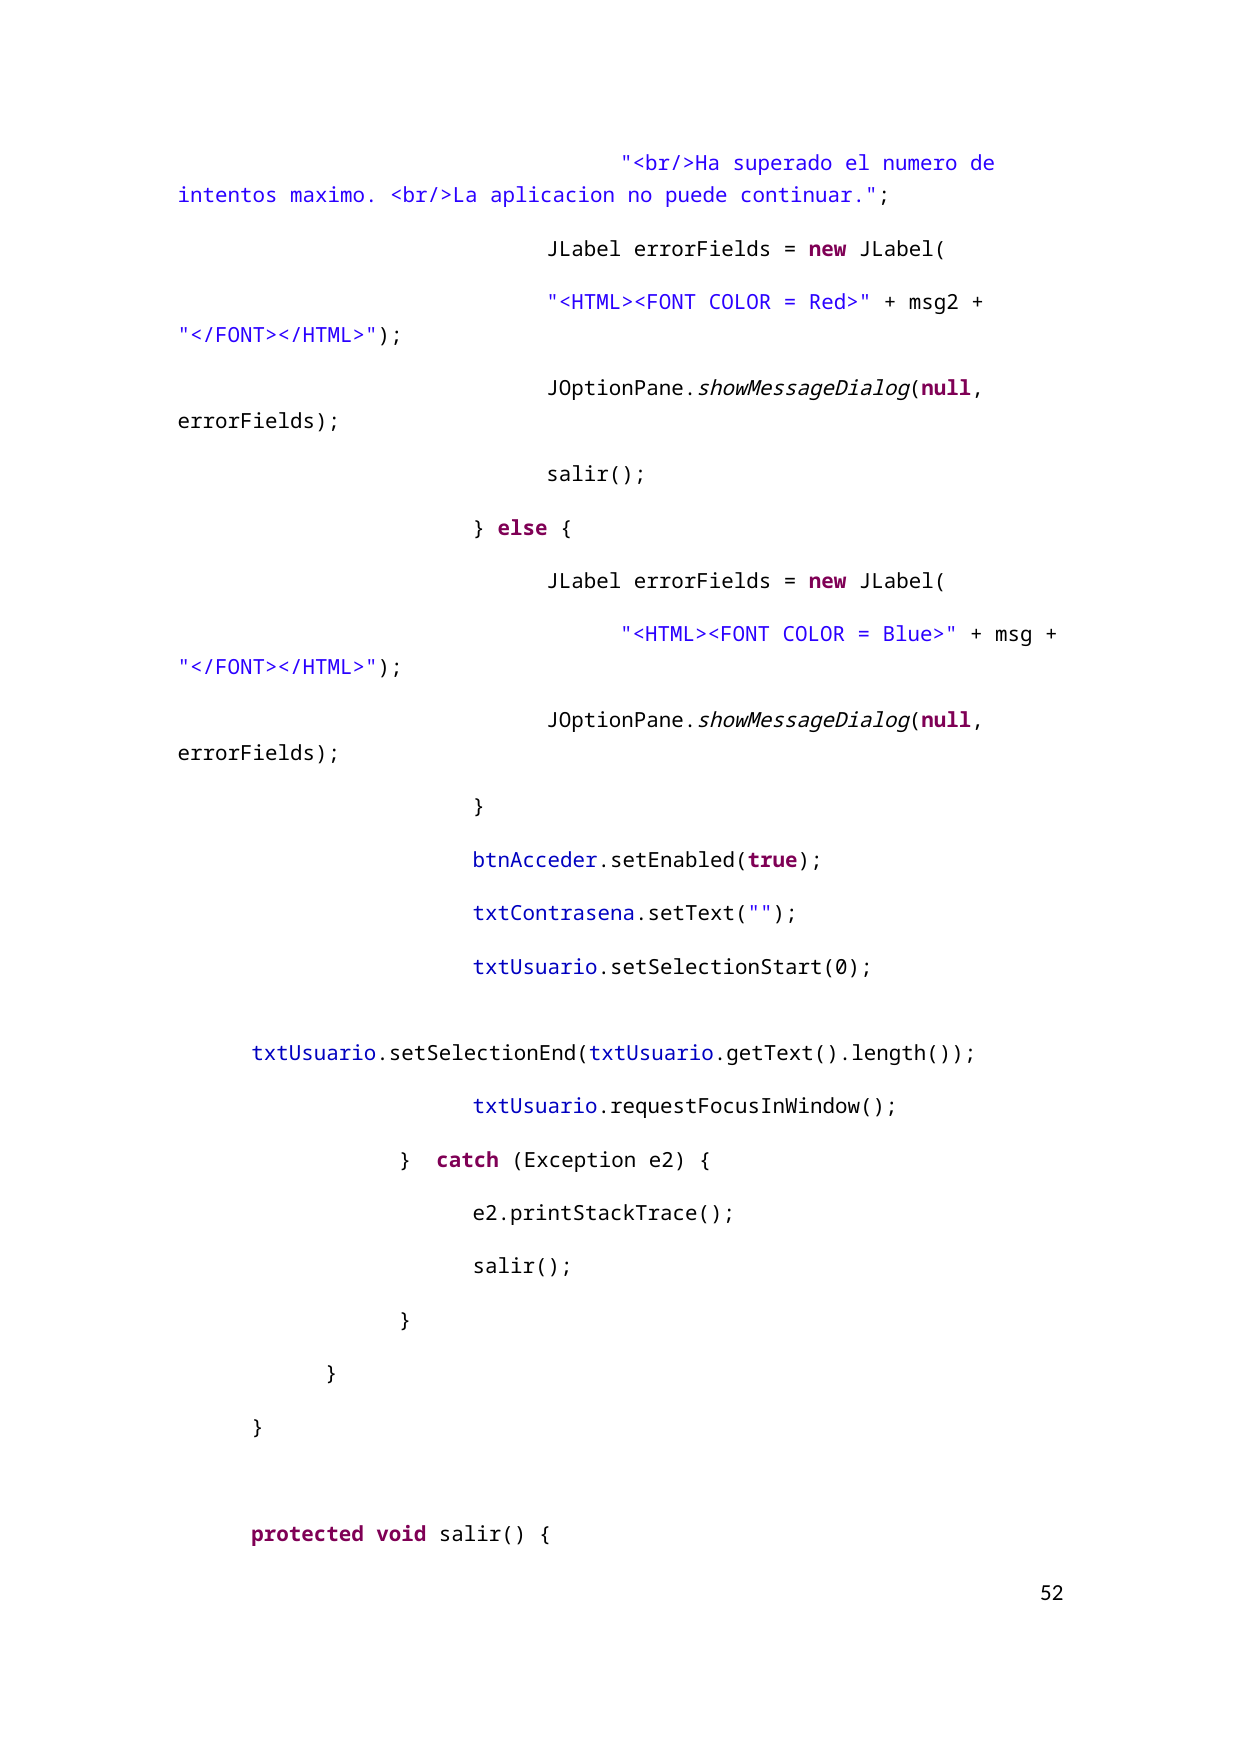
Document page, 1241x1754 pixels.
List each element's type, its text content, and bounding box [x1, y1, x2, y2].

text JLabel errorFields = new JLabel( [177, 234, 1063, 262]
text "<br/>Ha superado el numero de intentos maximo. <br/>La aplicacion no puede continuar."; [177, 148, 1063, 209]
text } [177, 1412, 1063, 1440]
text "<HTML><FONT COLOR = Blue>" + msg + "</FONT></HTML>"); [177, 619, 1063, 681]
text btnAcceder.setEnabled(true); [177, 845, 1063, 873]
text } [177, 1358, 1063, 1387]
text JOptionPane.showMessageDialog(null, errorFields); [177, 706, 1063, 767]
text protected void salir() { [177, 1519, 1063, 1547]
text txtUsuario.setSelectionEnd(txtUsuario.getText().length()); [177, 1005, 1063, 1066]
text } catch (Exception e2) { [177, 1145, 1063, 1173]
text txtUsuario.setSelectionStart(0); [177, 952, 1063, 980]
text } else { [177, 513, 1063, 541]
text salir(); [177, 459, 1063, 488]
text JLabel errorFields = new JLabel( [177, 566, 1063, 594]
text } [177, 1305, 1063, 1333]
text "<HTML><FONT COLOR = Red>" + msg2 + "</FONT></HTML>"); [177, 287, 1063, 348]
text txtUsuario.requestFocusInWindow(); [177, 1091, 1063, 1120]
text JOptionPane.showMessageDialog(null, errorFields); [177, 373, 1063, 434]
text e2.printStackTrace(); [177, 1198, 1063, 1227]
text } [177, 792, 1063, 820]
text txtContrasena.setText(""); [177, 898, 1063, 927]
text salir(); [177, 1252, 1063, 1280]
